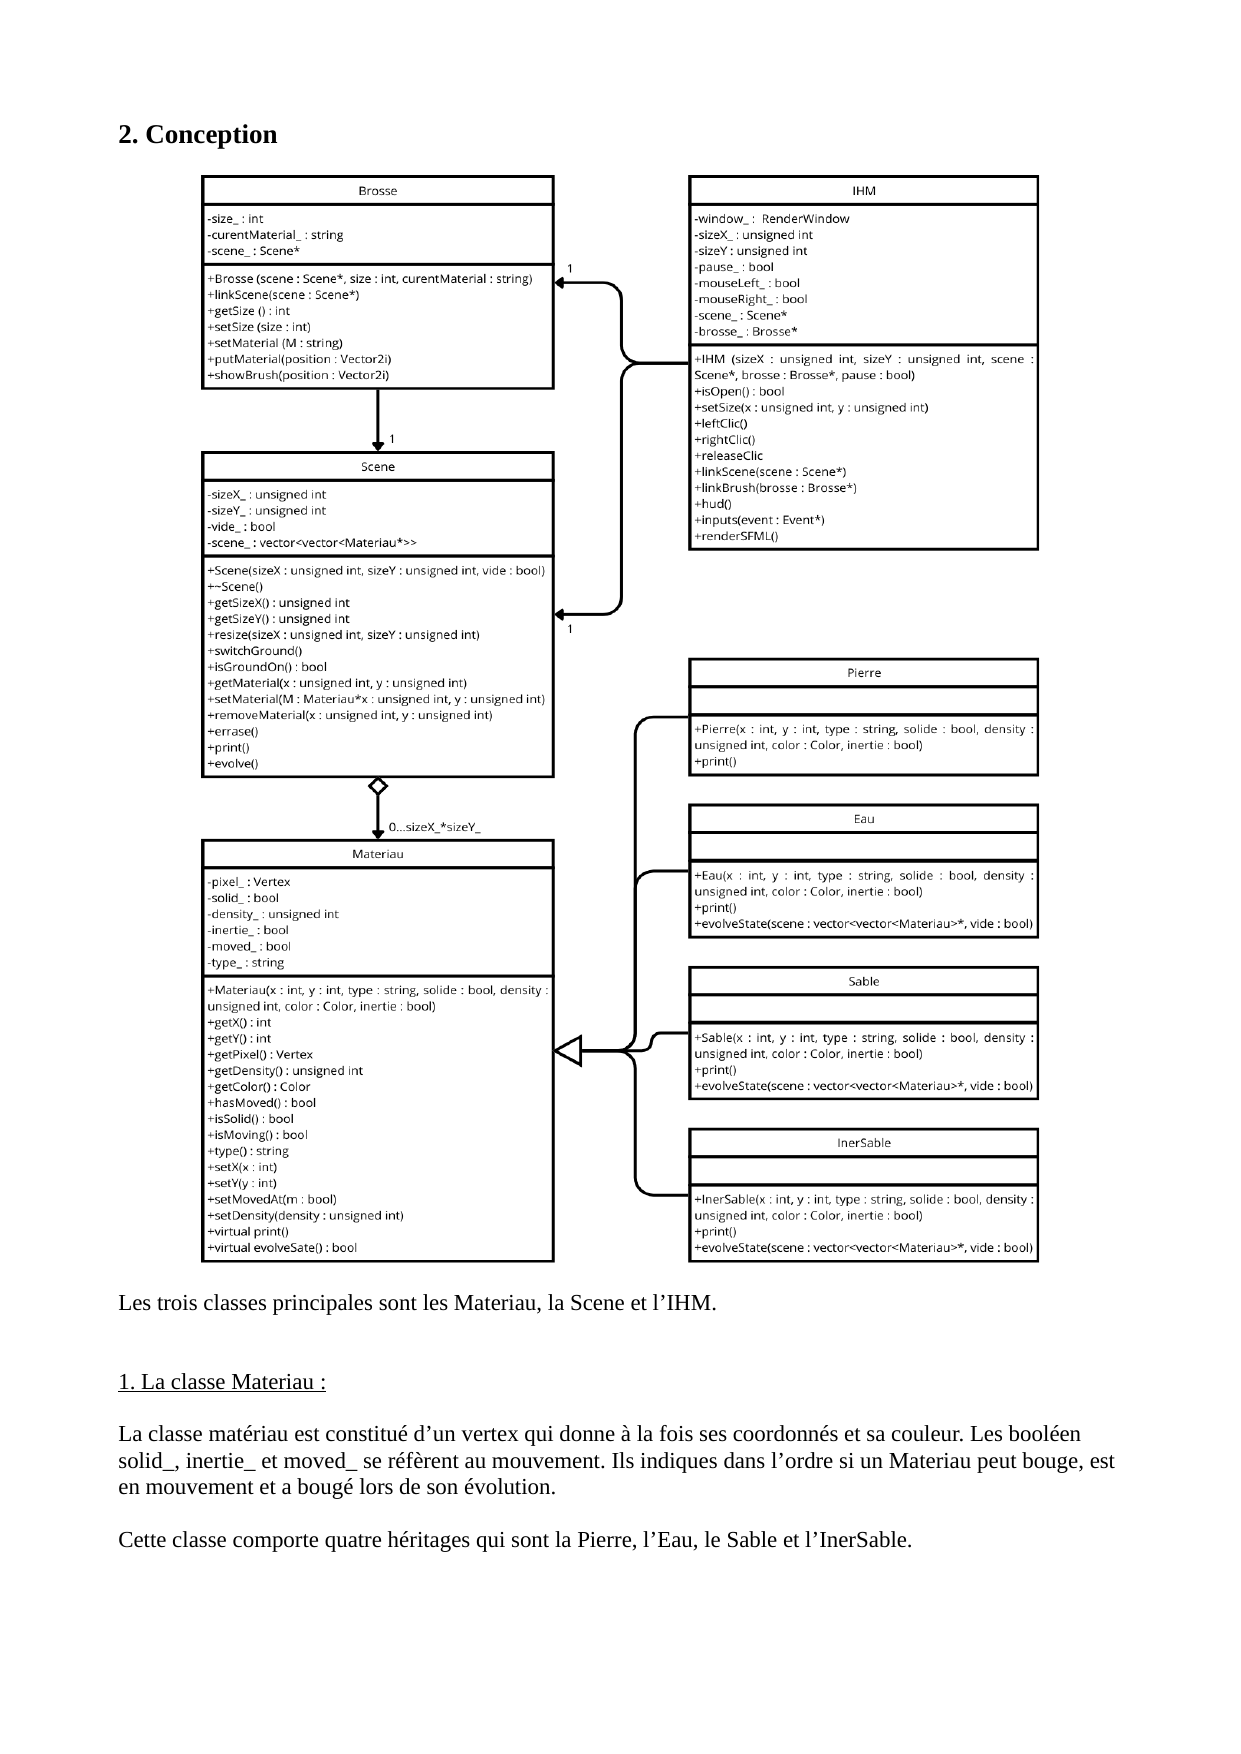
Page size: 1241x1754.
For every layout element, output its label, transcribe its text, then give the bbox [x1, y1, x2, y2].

picture [201, 175, 1040, 1263]
text 1. La classe Materiau : [118, 1368, 1122, 1394]
text La classe matériau est constitué d’un vertex qui donne à la fois ses coordonnés et sa couleur. Les booléen solid_, inertie_ et moved_ se réfèrent au mouvement. Ils indiques dans l’ordre si un Materiau peut bouge, est en mouvement et a bougé lors de son évolution. [118, 1421, 1122, 1499]
text 2. Conception [118, 118, 1122, 149]
text Cette classe comporte quatre héritages qui sont la Pierre, l’Eau, le Sable et l’InerSable. [118, 1526, 1122, 1552]
text Les trois classes principales sont les Materiau, la Scene et l’IHM. [118, 1289, 1122, 1315]
